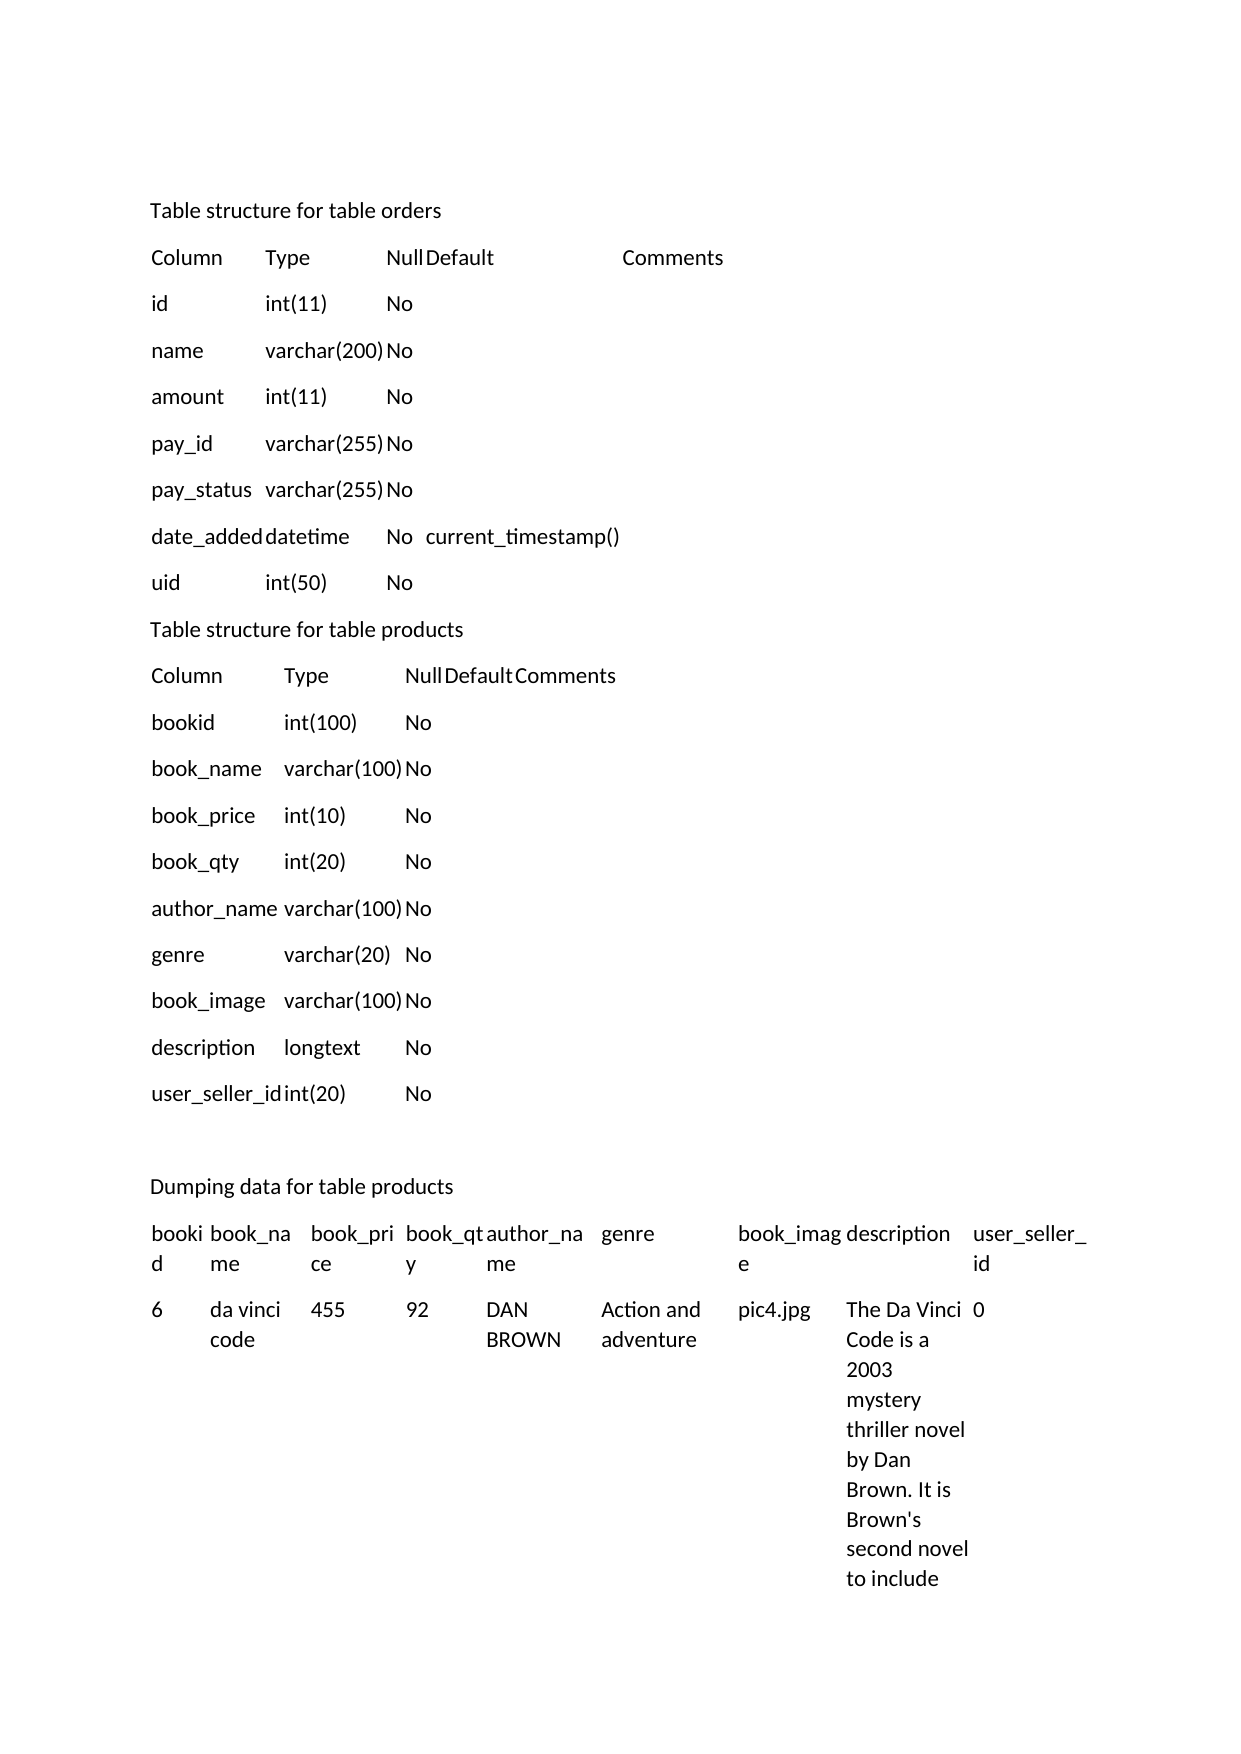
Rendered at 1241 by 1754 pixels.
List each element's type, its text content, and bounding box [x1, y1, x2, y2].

table_cell [425, 336, 621, 382]
table_cell [621, 336, 724, 382]
table_cell [425, 568, 621, 615]
table_cell book_image [150, 987, 283, 1033]
table_header Column [150, 243, 264, 289]
table_cell int(50) [264, 568, 385, 615]
table_cell [425, 383, 621, 429]
table_header Comments [514, 661, 617, 708]
table_cell datetime [264, 522, 385, 568]
table_cell [425, 290, 621, 336]
table_cell longtext [283, 1033, 404, 1079]
table_cell [443, 940, 514, 987]
table_cell [621, 383, 724, 429]
table_header book_qty [405, 1219, 485, 1295]
table_cell [621, 522, 724, 568]
table_cell [621, 429, 724, 475]
table_cell [443, 894, 514, 940]
table_header book_image [737, 1219, 845, 1295]
table_cell [514, 1080, 617, 1172]
table_cell No [404, 754, 443, 801]
table_header Default [425, 243, 621, 289]
table_header genre [600, 1219, 737, 1295]
table_cell No [404, 801, 443, 847]
table_cell No [404, 894, 443, 940]
table_cell int(10) [283, 801, 404, 847]
table_cell int(100) [283, 708, 404, 754]
table_cell [425, 429, 621, 475]
table_cell [443, 1080, 514, 1172]
table_cell No [385, 336, 424, 382]
table_cell int(11) [264, 383, 385, 429]
table_cell varchar(20) [283, 940, 404, 987]
table_cell current_timestamp() [425, 522, 621, 568]
table_cell description [150, 1033, 283, 1079]
table_cell No [404, 1033, 443, 1079]
table_cell No [385, 475, 424, 522]
table_cell No [404, 708, 443, 754]
table_cell [443, 847, 514, 894]
table_cell [514, 987, 617, 1033]
table_cell user_seller_id [150, 1080, 283, 1172]
table_cell The Da Vinci Code is a 2003 mystery thriller novel by Dan Brown. It is Brown's second novel to include [845, 1295, 972, 1592]
table_cell genre [150, 940, 283, 987]
table_cell name [150, 336, 264, 382]
table_cell 455 [310, 1295, 404, 1592]
table_cell No [404, 940, 443, 987]
table_cell No [385, 383, 424, 429]
table_cell [514, 1033, 617, 1079]
table_cell int(20) [283, 1080, 404, 1172]
table_cell book_price [150, 801, 283, 847]
table_cell Action and adventure [600, 1295, 737, 1592]
table_cell pay_status [150, 475, 264, 522]
table_cell da vinci code [209, 1295, 309, 1592]
table_cell author_name [150, 894, 283, 940]
table_cell [514, 801, 617, 847]
table_cell No [385, 568, 424, 615]
table_cell No [385, 429, 424, 475]
table_cell uid [150, 568, 264, 615]
table_cell No [385, 290, 424, 336]
table_cell No [404, 1080, 443, 1172]
table_cell varchar(100) [283, 754, 404, 801]
table_cell No [385, 522, 424, 568]
table_cell [443, 754, 514, 801]
table_cell 0 [972, 1295, 1090, 1592]
table_cell varchar(255) [264, 475, 385, 522]
table_cell [621, 475, 724, 522]
table_cell [425, 475, 621, 522]
subtitle Table structure for table orders [150, 197, 1090, 224]
table_cell No [404, 987, 443, 1033]
table_header book_name [209, 1219, 309, 1295]
table_header user_seller_id [972, 1219, 1090, 1295]
table_cell pic4.jpg [737, 1295, 845, 1592]
table_header author_name [485, 1219, 600, 1295]
table_cell varchar(200) [264, 336, 385, 382]
table_header Comments [621, 243, 724, 289]
table_cell No [404, 847, 443, 894]
table_cell int(20) [283, 847, 404, 894]
table_header Column [150, 661, 283, 708]
table_cell varchar(255) [264, 429, 385, 475]
table_cell [443, 987, 514, 1033]
table_cell [514, 708, 617, 754]
table_header Type [264, 243, 385, 289]
table_cell DAN BROWN [485, 1295, 600, 1592]
table_cell 92 [405, 1295, 485, 1592]
table_cell [443, 708, 514, 754]
table_cell varchar(100) [283, 987, 404, 1033]
table_cell [514, 940, 617, 987]
table_cell [621, 290, 724, 336]
subtitle Dumping data for table products [150, 1172, 1090, 1201]
table_cell int(11) [264, 290, 385, 336]
table_cell id [150, 290, 264, 336]
table_header bookid [150, 1219, 209, 1295]
table_cell date_added [150, 522, 264, 568]
table_cell pay_id [150, 429, 264, 475]
table_cell book_name [150, 754, 283, 801]
table_cell [514, 847, 617, 894]
subtitle Table structure for table products [150, 615, 1090, 643]
table_header Null [404, 661, 443, 708]
table_cell amount [150, 383, 264, 429]
table_cell [443, 801, 514, 847]
table_header Default [443, 661, 514, 708]
table_header book_price [310, 1219, 404, 1295]
table_cell [621, 568, 724, 615]
table_cell [443, 1033, 514, 1079]
table_cell varchar(100) [283, 894, 404, 940]
table_header Type [283, 661, 404, 708]
table_cell [514, 894, 617, 940]
table_header description [845, 1219, 972, 1295]
table_cell bookid [150, 708, 283, 754]
table_cell [514, 754, 617, 801]
table_cell 6 [150, 1295, 209, 1592]
table_cell book_qty [150, 847, 283, 894]
table_header Null [385, 243, 424, 289]
